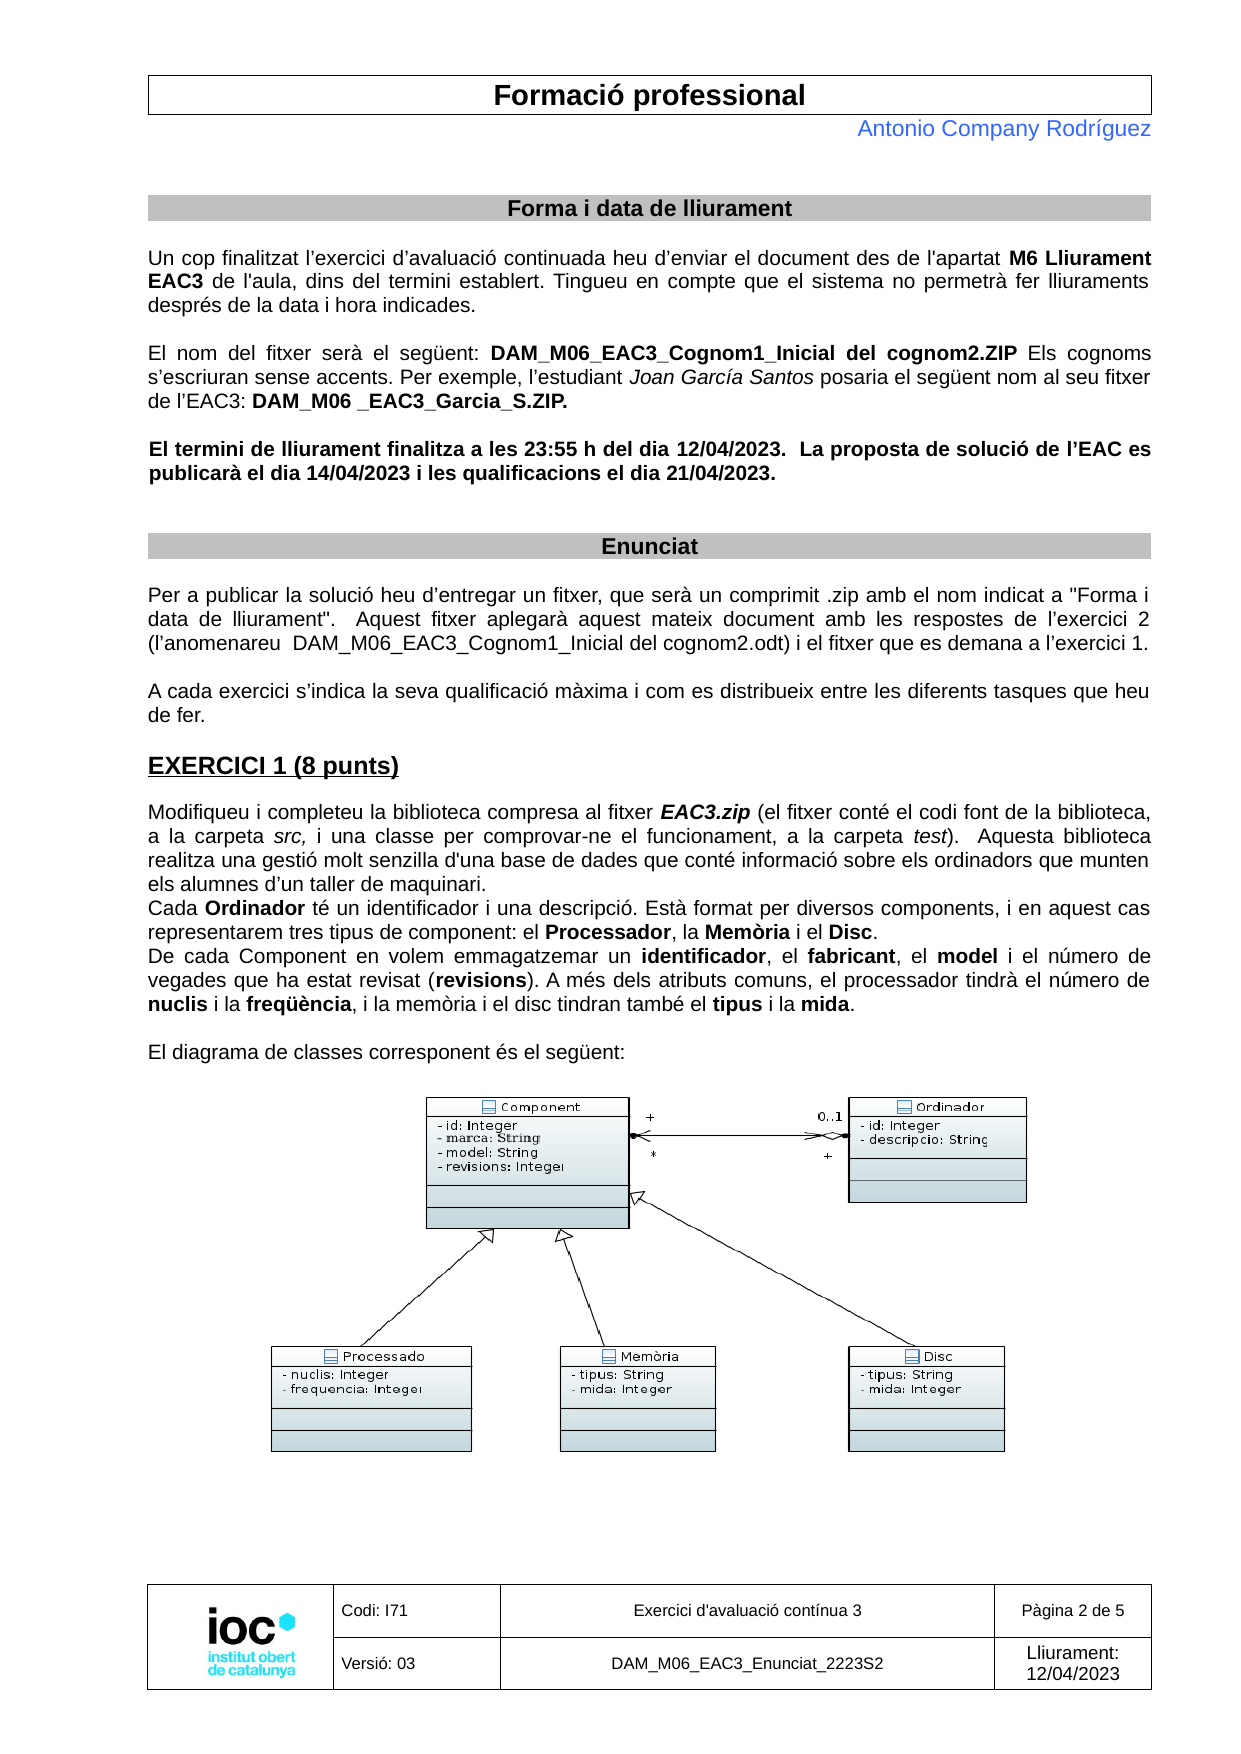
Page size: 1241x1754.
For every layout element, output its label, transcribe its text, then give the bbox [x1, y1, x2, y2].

text Modifiqueu i completeu la biblioteca compresa al fitxer EAC3.zip (el fitxer conté el codi font de la biblioteca, a la carpeta src, i una classe per comprovar-ne el funcionament, a la carpeta test). Aquesta biblioteca realitza una gestió molt senzilla d'una base de dades que conté informació sobre els ordinadors que munten els alumnes d’un taller de maquinari. [148, 800, 1151, 896]
text Enunciat [148, 533, 1151, 559]
picture [195, 1593, 309, 1689]
text A cada exercici s’indica la seva qualificació màxima i com es distribueix entre les diferents tasques que heu de fer. [148, 679, 1151, 727]
text Un cop finalitzat l’exercici d’avaluació continuada heu d’enviar el document des de l'apartat M6 Lliurament EAC3 de l'aula, dins del termini establert. Tingueu en compte que el sistema no permetrà fer lliuraments després de la data i hora indicades. [148, 245, 1151, 317]
text El diagrama de classes corresponent és el següent: [148, 1040, 1151, 1064]
text Forma i data de lliurament [148, 195, 1151, 221]
text El termini de lliurament finalitza a les 23:55 h del dia 12/04/2023. La proposta de solució de l’EAC es publicarà el dia 14/04/2023 i les qualificacions el dia 21/04/2023. [149, 437, 1151, 485]
text Per a publicar la solució heu d’entregar un fitxer, que serà un comprimit .zip amb el nom indicat a "Forma i data de lliurament". Aquest fitxer aplegarà aquest mateix document amb les respostes de l’exercici 2 (l’anomenareu DAM_M06_EAC3_Cognom1_Inicial del cognom2.odt) i el fitxer que es demana a l’exercici 1. [148, 583, 1151, 655]
picture [260, 1087, 1039, 1461]
text EXERCICI 1 (8 punts) [148, 751, 1151, 780]
text De cada Component en volem emmagatzemar un identificador, el fabricant, el model i el número de vegades que ha estat revisat (revisions). A més dels atributs comuns, el processador tindrà el número de nuclis i la freqüència, i la memòria i el disc tindran també el tipus i la mida. [148, 944, 1151, 1016]
text Cada Ordinador té un identificador i una descripció. Està format per diversos components, i en aquest cas representarem tres tipus de component: el Processador, la Memòria i el Disc. [148, 896, 1151, 944]
text El nom del fitxer serà el següent: DAM_M06_EAC3_Cognom1_Inicial del cognom2.ZIP Els cognoms s’escriuran sense accents. Per exemple, l’estudiant Joan García Santos posaria el següent nom al seu fitxer de l’EAC3: DAM_M06 _EAC3_Garcia_S.ZIP. [148, 341, 1151, 413]
